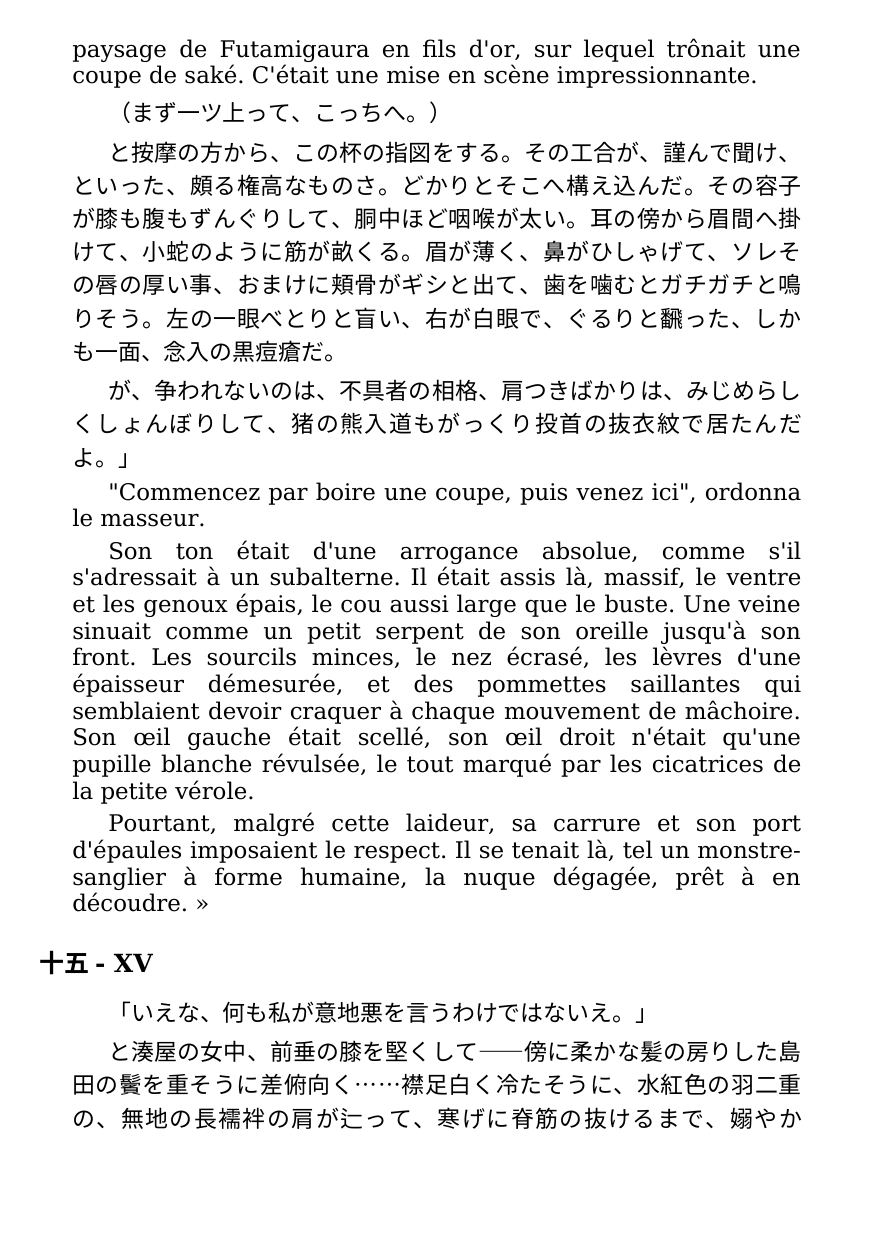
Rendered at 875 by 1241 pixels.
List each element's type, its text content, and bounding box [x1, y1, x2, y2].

text と按摩の方から、この杯の指図をする。その工合が、謹んで聞け、といった、頗る権高なものさ。どかりとそこへ構え込んだ。その容子が膝も腹もずんぐりして、胴中ほど咽喉が太い。耳の傍から眉間へ掛けて、小蛇のように筋が畝くる。眉が薄く、鼻がひしゃげて、ソレその唇の厚い事、おまけに頬骨がギシと出て、歯を噛むとガチガチと鳴りそう。左の一眼べとりと盲い、右が白眼で、ぐるりと飜った、しかも一面、念入の黒痘瘡だ。 [72, 134, 802, 367]
text と湊屋の女中、前垂の膝を堅くして――傍に柔かな髪の房りした島田の鬢を重そうに差俯向く……襟足白く冷たそうに、水紅色の羽二重の、無地の長襦袢の肩が辷って、寒げに脊筋の抜けるまで、嫋やか [72, 1034, 802, 1134]
text Pourtant, malgré cette laideur, sa carrure et son port d'épaules imposaient le respect. Il se tenait là, tel un monstre-sanglier à forme humaine, la nuque dégagée, prêt à en découdre. » [72, 811, 802, 917]
subtitle 十五 - XV [36, 941, 838, 983]
text paysage de Futamigaura en fils d'or, sur lequel trônait une coupe de saké. C'était une mise en scène impressionnante. [72, 36, 802, 89]
text が、争われないのは、不具者の相格、肩つきばかりは、みじめらしくしょんぼりして、猪の熊入道もがっくり投首の抜衣紋で居たんだよ。」 [72, 373, 802, 473]
text （まず一ツ上って、こっちへ。） [72, 95, 802, 128]
text Son ton était d'une arrogance absolue, comme s'il s'adressait à un subalterne. Il était assis là, massif, le ventre et les genoux épais, le cou aussi large que le buste. Une veine sinuait comme un petit serpent de son oreille jusqu'à son front. Les sourcils minces, le nez écrasé, les lèvres d'une épaisseur démesurée, et des pommettes saillantes qui semblaient devoir craquer à chaque mouvement de mâchoire. Son œil gauche était scellé, son œil droit n'était qu'une pupille blanche révulsée, le tout marqué par les cicatrices de la petite vérole. [72, 538, 802, 804]
text "Commencez par boire une coupe, puis venez ici", ordonna le masseur. [72, 479, 802, 532]
text 「いえな、何も私が意地悪を言うわけではないえ。」 [72, 995, 802, 1028]
